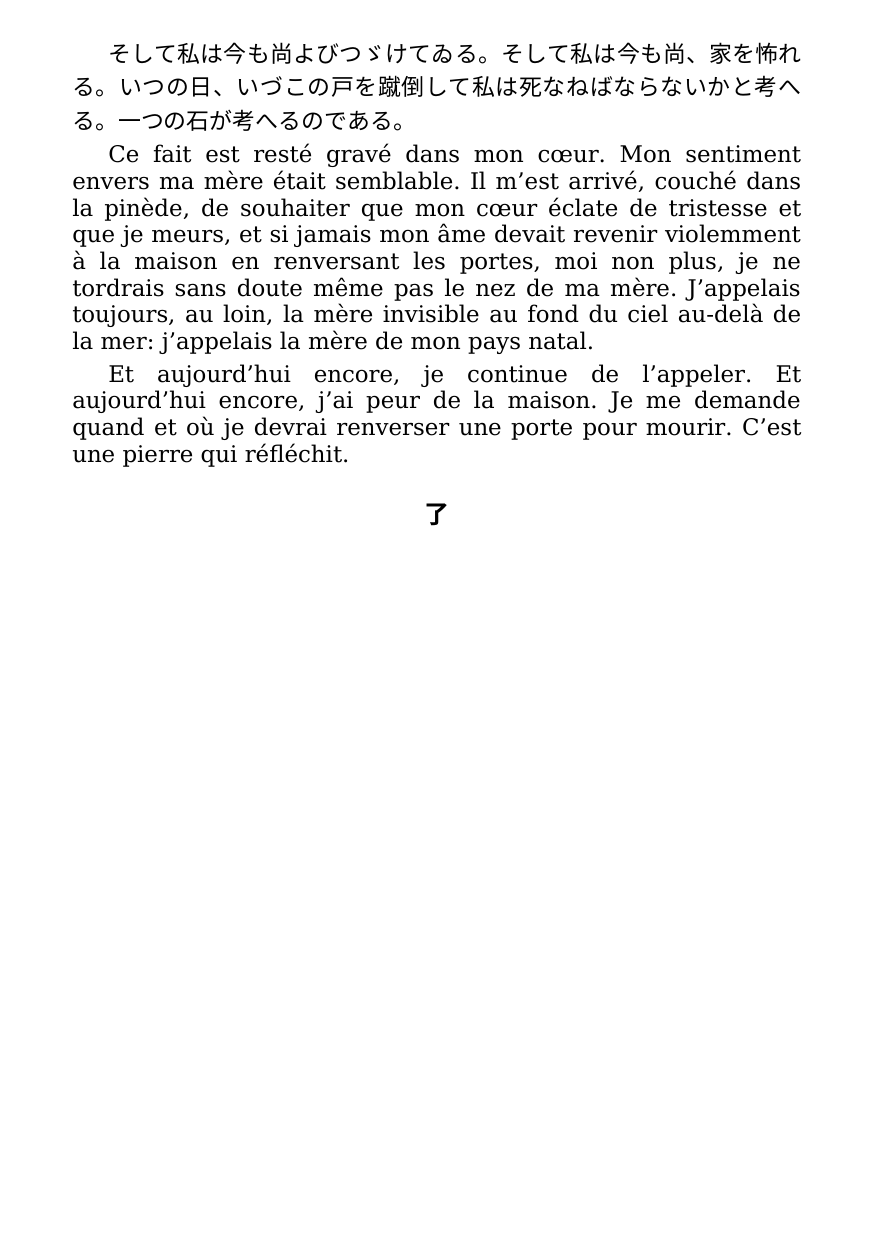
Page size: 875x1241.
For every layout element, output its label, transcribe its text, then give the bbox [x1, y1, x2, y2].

text そして私は今も尚よびつゞけてゐる。そして私は今も尚、家を怖れる。いつの日、いづこの戸を蹴倒して私は死なねばならないかと考へる。一つの石が考へるのである。 [72, 36, 802, 136]
text Et aujourd’hui encore, je continue de l’appeler. Et aujourd’hui encore, j’ai peur de la maison. Je me demande quand et où je devrai renverser une porte pour mourir. C’est une pierre qui réfléchit. [72, 361, 802, 468]
text Ce fait est resté gravé dans mon cœur. Mon sentiment envers ma mère était semblable. Il m’est arrivé, couché dans la pinède, de souhaiter que mon cœur éclate de tristesse et que je meurs, et si jamais mon âme devait revenir violemment à la maison en renversant les portes, moi non plus, je ne tordrais sans doute même pas le nez de ma mère. J’appelais toujours, au loin, la mère invisible au fond du ciel au-delà de la mer: j’appelais la mère de mon pays natal. [72, 142, 802, 355]
subtitle 了 [36, 491, 838, 533]
